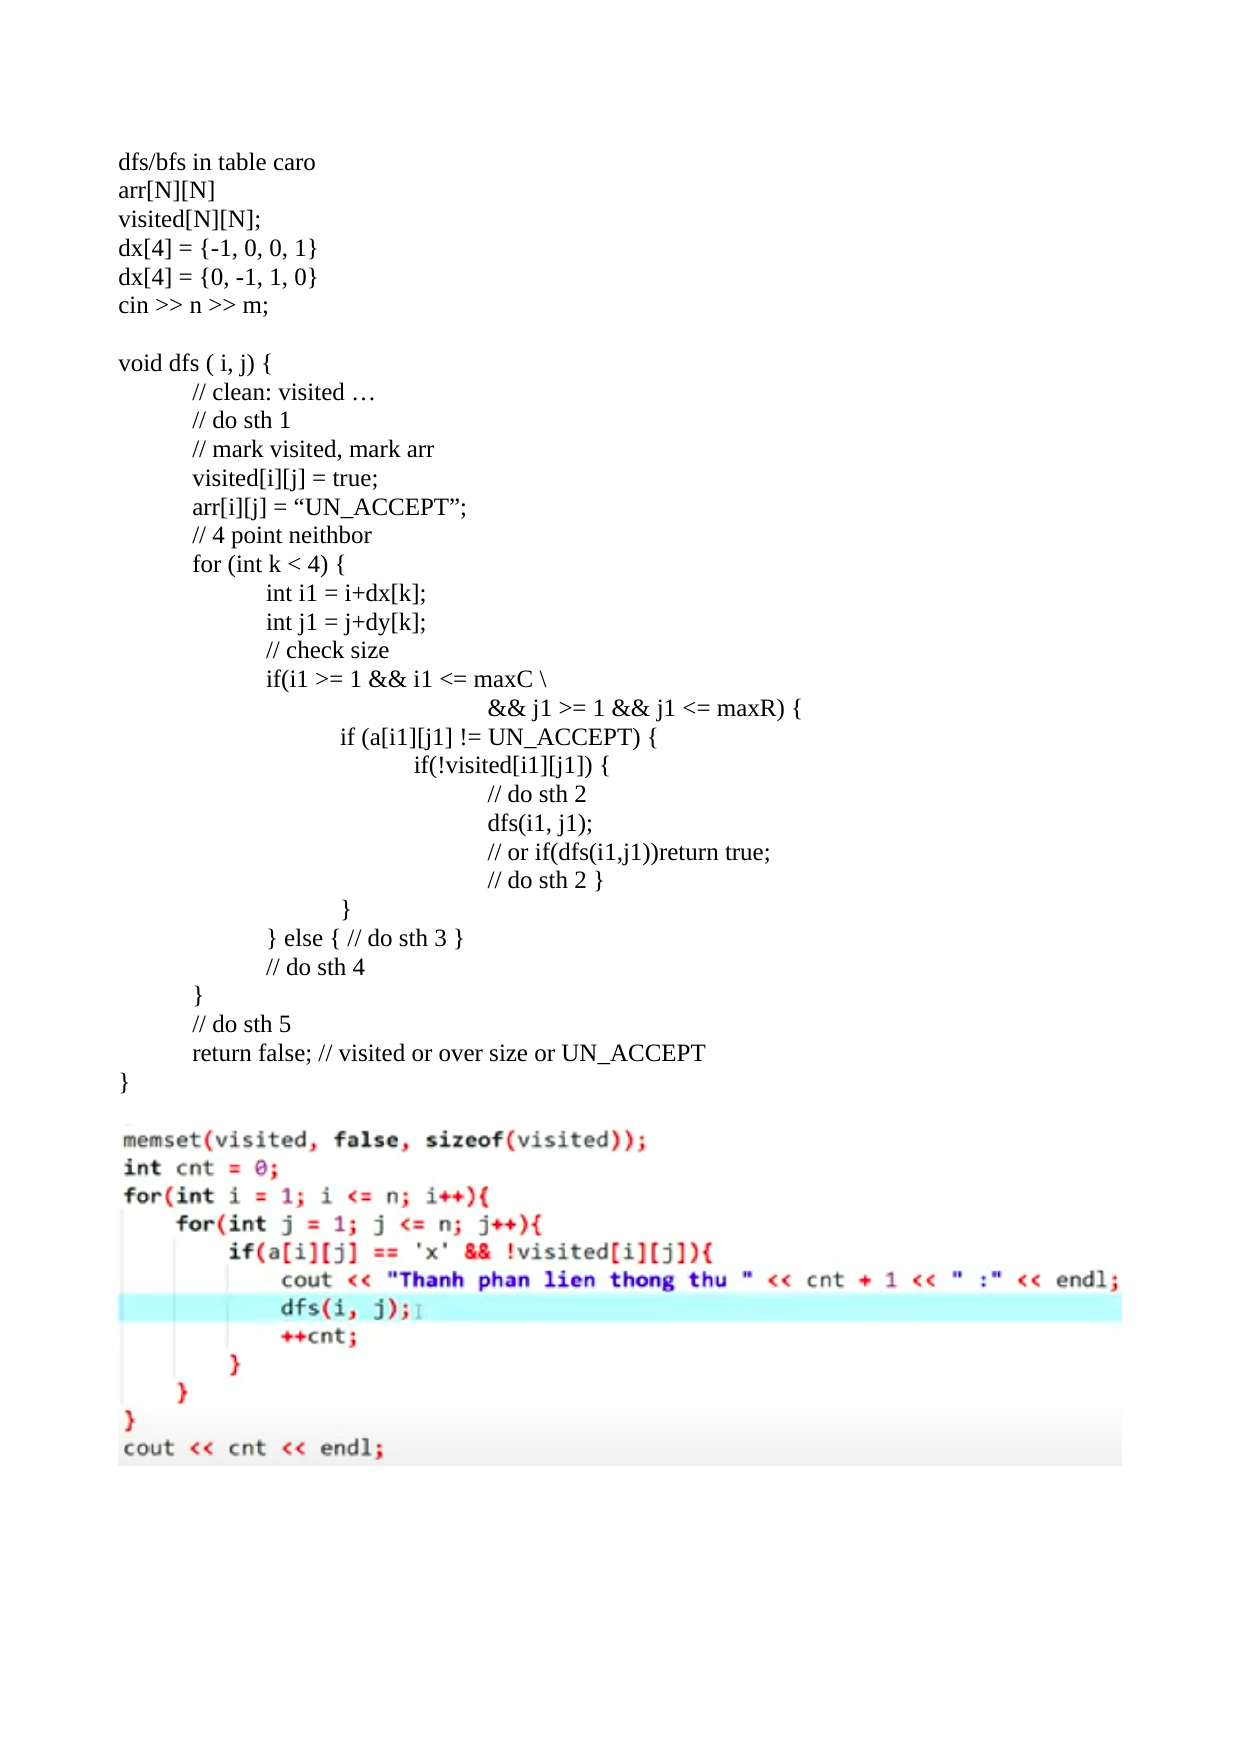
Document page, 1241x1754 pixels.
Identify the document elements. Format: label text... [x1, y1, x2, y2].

text if(i1 >= 1 && i1 <= maxC \ [118, 664, 1122, 693]
text } [118, 894, 1122, 923]
text if (a[i1][j1] != UN_ACCEPT) { [118, 722, 1122, 751]
text // do sth 4 [118, 952, 1122, 981]
text // do sth 2 [118, 779, 1122, 808]
text for (int k < 4) { [118, 549, 1122, 578]
text visited[N][N]; [118, 204, 1122, 233]
text // do sth 1 [118, 406, 1122, 434]
text return false; // visited or over size or UN_ACCEPT [118, 1038, 1122, 1067]
text } [118, 981, 1122, 1009]
text // do sth 2 } [118, 866, 1122, 894]
text // mark visited, mark arr [118, 434, 1122, 463]
text int i1 = i+dx[k]; [118, 578, 1122, 607]
text dx[4] = {-1, 0, 0, 1} [118, 233, 1122, 262]
text arr[N][N] [118, 176, 1122, 204]
text } else { // do sth 3 } [118, 923, 1122, 952]
text } [118, 1067, 1122, 1096]
text dfs/bfs in table caro [118, 147, 1122, 176]
text // 4 point neithbor [118, 521, 1122, 549]
text // clean: visited … [118, 377, 1122, 406]
text dfs(i1, j1); [118, 808, 1122, 837]
text if(!visited[i1][j1]) { [118, 751, 1122, 779]
text // check size [118, 636, 1122, 664]
text && j1 >= 1 && j1 <= maxR) { [118, 693, 1122, 722]
text dx[4] = {0, -1, 1, 0} [118, 262, 1122, 291]
text cin >> n >> m; [118, 291, 1122, 319]
text // or if(dfs(i1,j1))return true; [118, 837, 1122, 866]
text void dfs ( i, j) { [118, 348, 1122, 377]
picture [118, 1124, 1123, 1466]
text int j1 = j+dy[k]; [118, 607, 1122, 636]
text visited[i][j] = true; [118, 463, 1122, 492]
text arr[i][j] = “UN_ACCEPT”; [118, 492, 1122, 521]
text // do sth 5 [118, 1009, 1122, 1038]
